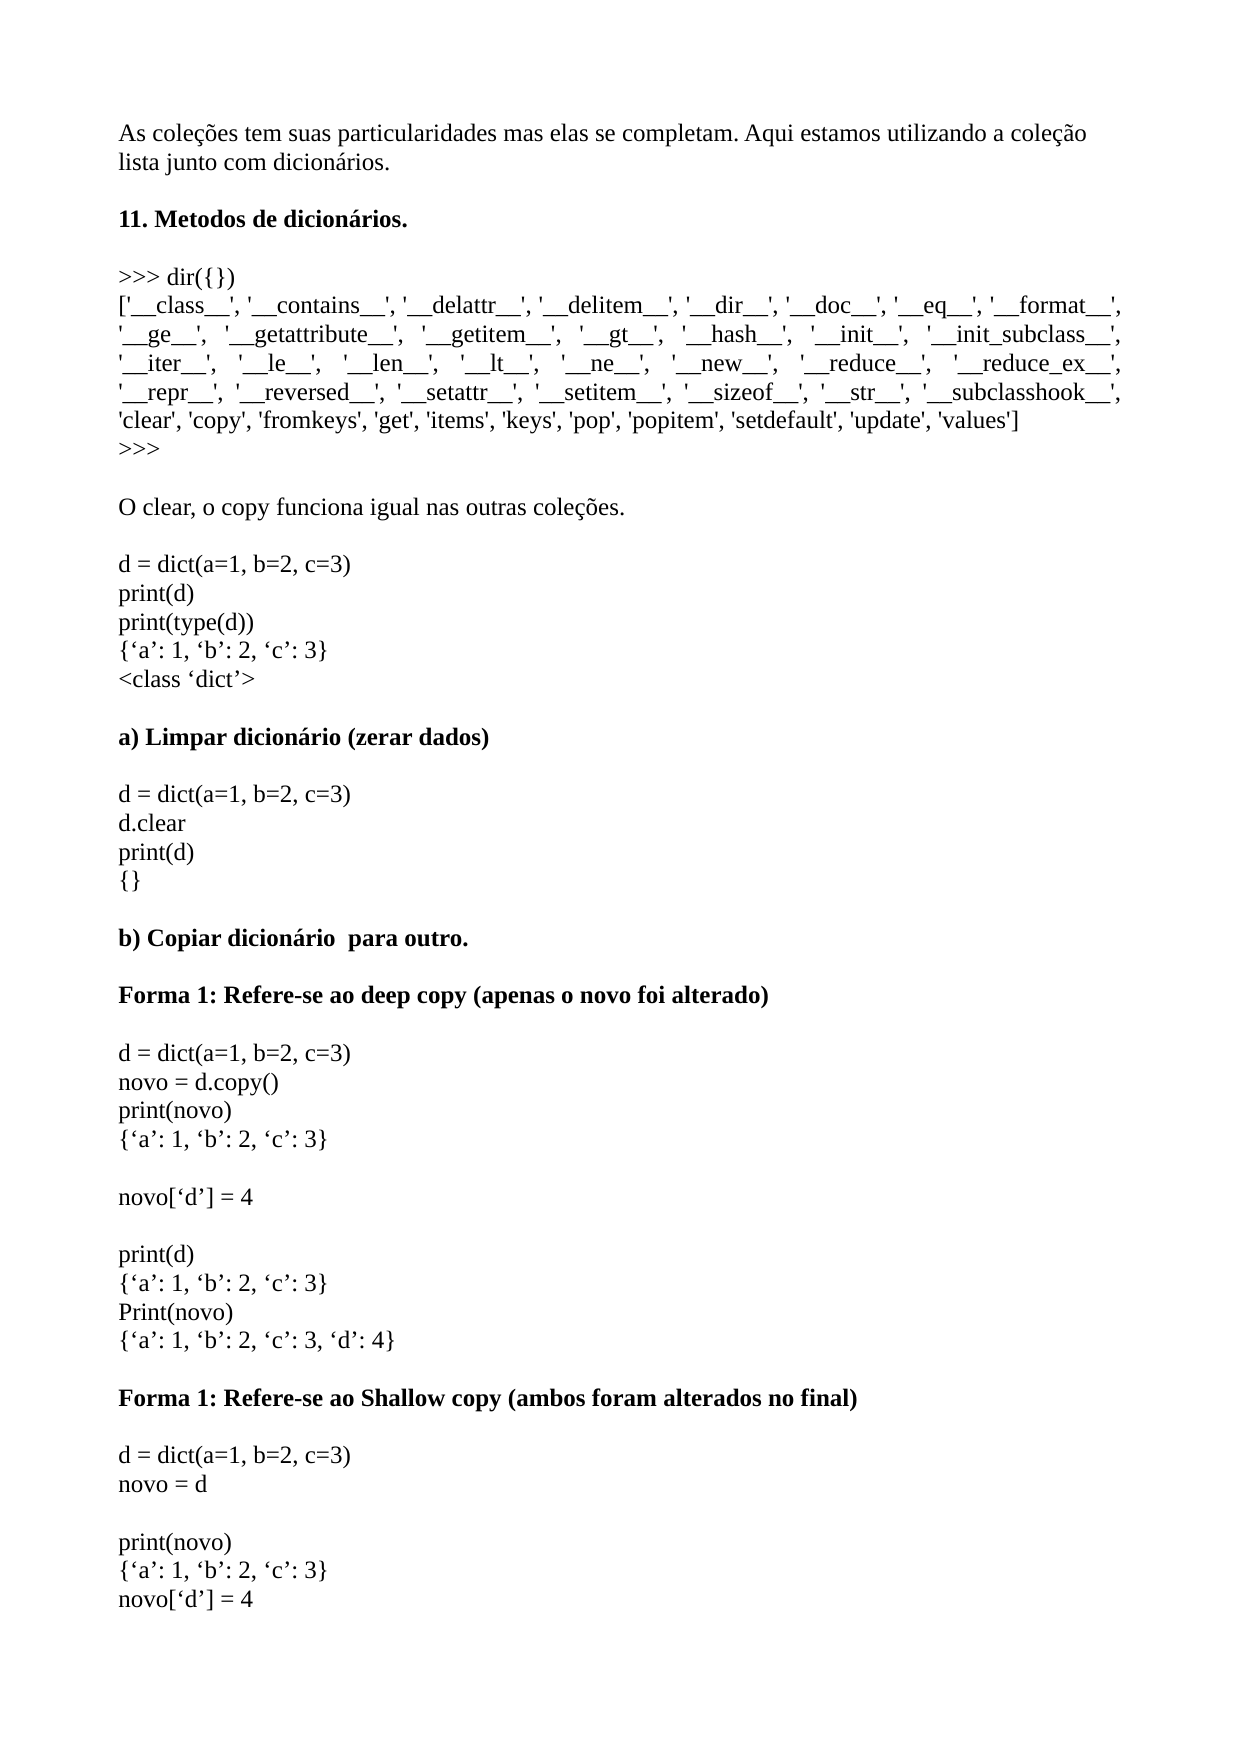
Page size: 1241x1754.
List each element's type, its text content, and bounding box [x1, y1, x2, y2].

text d = dict(a=1, b=2, c=3) [118, 779, 1122, 808]
text {‘a’: 1, ‘b’: 2, ‘c’: 3} [118, 636, 1122, 664]
text <class ‘dict’> [118, 664, 1122, 693]
text ['__class__', '__contains__', '__delattr__', '__delitem__', '__dir__', '__doc__', '__eq__', '__format__', '__ge__', '__getattribute__', '__getitem__', '__gt__', '__hash__', '__init__', '__init_subclass__', '__iter__', '__le__', '__len__', '__lt__', '__ne__', '__new__', '__reduce__', '__reduce_ex__', '__repr__', '__reversed__', '__setattr__', '__setitem__', '__sizeof__', '__str__', '__subclasshook__', 'clear', 'copy', 'fromkeys', 'get', 'items', 'keys', 'pop', 'popitem', 'setdefault', 'update', 'values'] [118, 291, 1122, 434]
text >>> dir({}) [118, 262, 1122, 291]
text novo[‘d’] = 4 [118, 1584, 1122, 1613]
text b) Copiar dicionário para outro. [118, 923, 1122, 952]
text O clear, o copy funciona igual nas outras coleções. [118, 492, 1122, 521]
text print(d) [118, 837, 1122, 866]
text d = dict(a=1, b=2, c=3) [118, 549, 1122, 578]
text {} [118, 866, 1122, 894]
text Forma 1: Refere-se ao Shallow copy (ambos foram alterados no final) [118, 1383, 1122, 1412]
text a) Limpar dicionário (zerar dados) [118, 722, 1122, 751]
text {‘a’: 1, ‘b’: 2, ‘c’: 3, ‘d’: 4} [118, 1326, 1122, 1354]
text {‘a’: 1, ‘b’: 2, ‘c’: 3} [118, 1268, 1122, 1297]
text d.clear [118, 808, 1122, 837]
text d = dict(a=1, b=2, c=3) [118, 1038, 1122, 1067]
text As coleções tem suas particularidades mas elas se completam. Aqui estamos utilizando a coleção lista junto com dicionários. [118, 118, 1122, 176]
text d = dict(a=1, b=2, c=3) [118, 1441, 1122, 1469]
text Forma 1: Refere-se ao deep copy (apenas o novo foi alterado) [118, 981, 1122, 1009]
text print(d) [118, 578, 1122, 607]
text print(type(d)) [118, 607, 1122, 636]
text print(novo) [118, 1096, 1122, 1124]
text novo = d [118, 1469, 1122, 1498]
text print(d) [118, 1239, 1122, 1268]
text novo = d.copy() [118, 1067, 1122, 1096]
text {‘a’: 1, ‘b’: 2, ‘c’: 3} [118, 1556, 1122, 1584]
text 11. Metodos de dicionários. [118, 204, 1122, 233]
text {‘a’: 1, ‘b’: 2, ‘c’: 3} [118, 1124, 1122, 1153]
text print(novo) [118, 1527, 1122, 1556]
text Print(novo) [118, 1297, 1122, 1326]
text novo[‘d’] = 4 [118, 1182, 1122, 1211]
text >>> [118, 434, 1122, 463]
